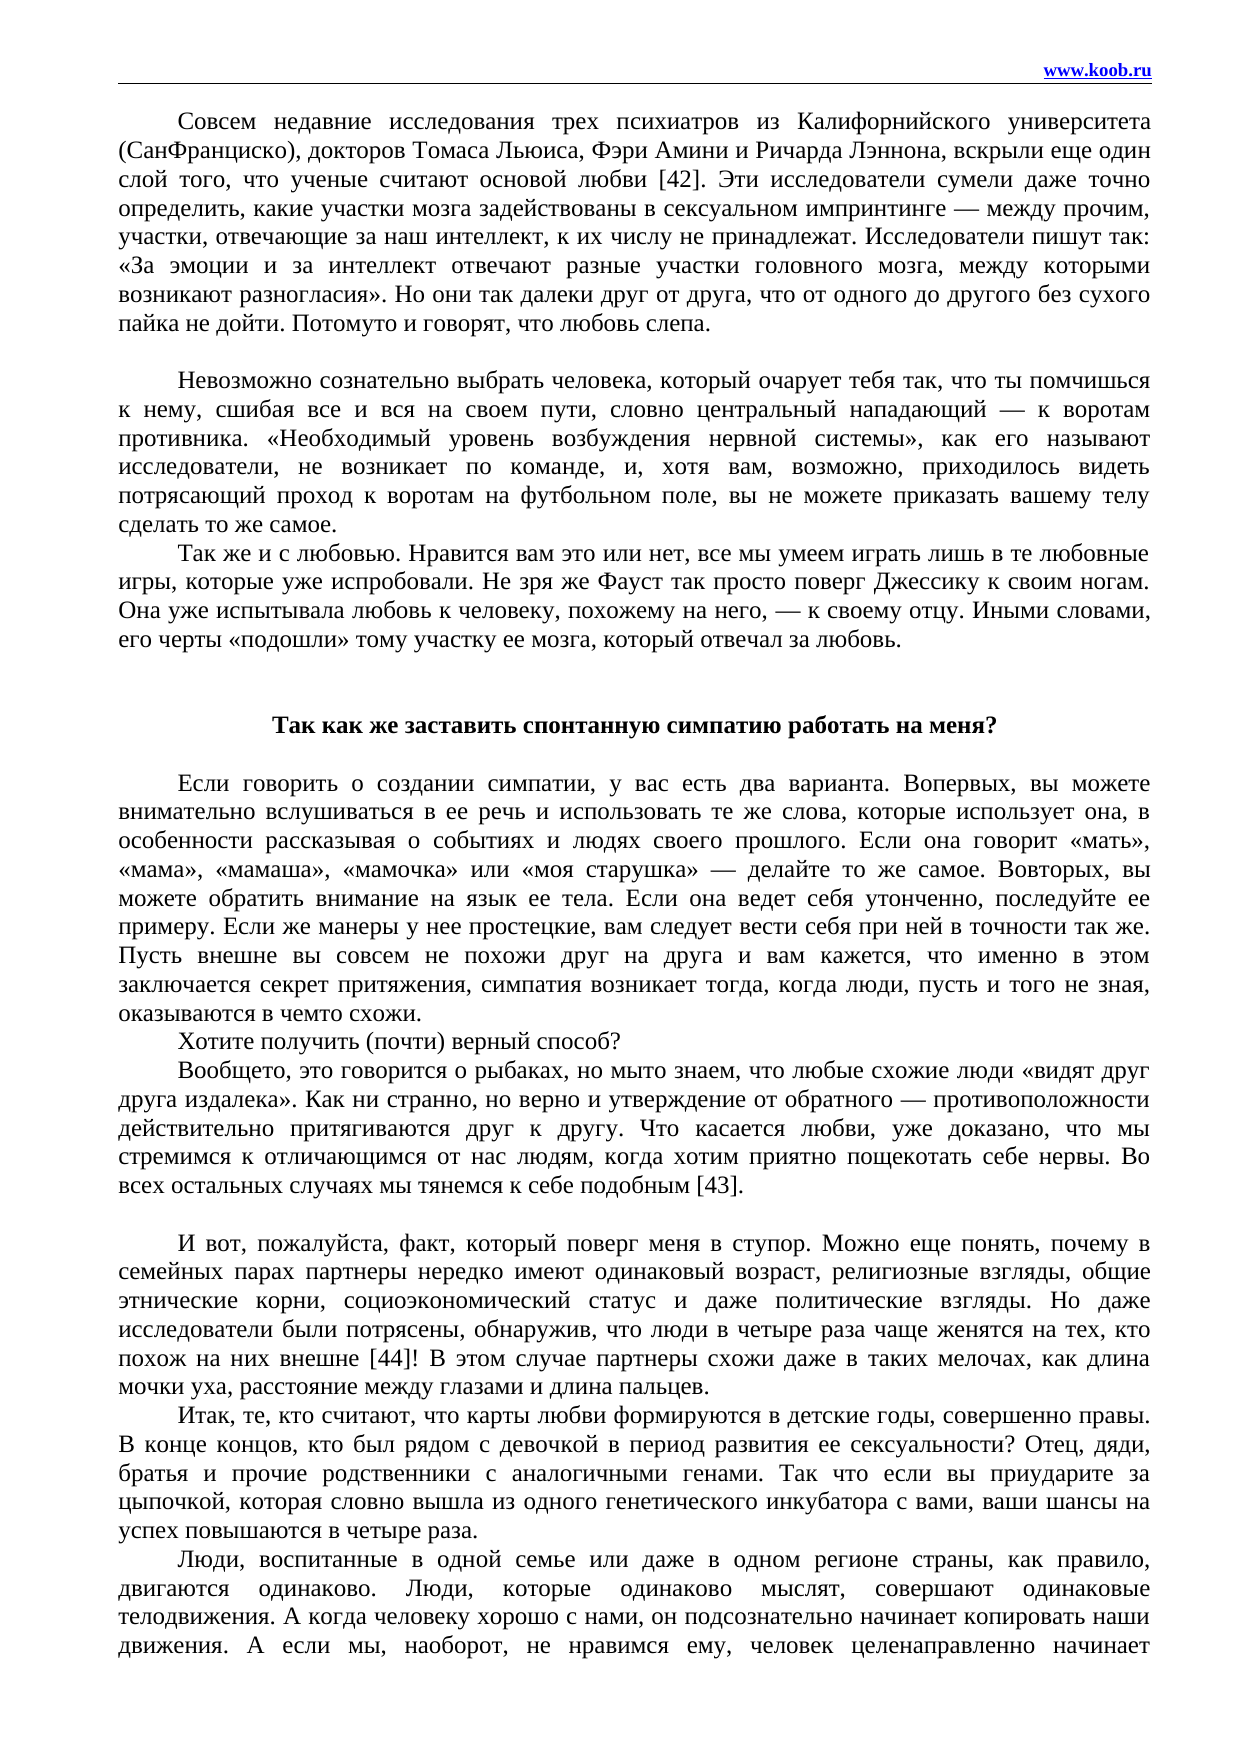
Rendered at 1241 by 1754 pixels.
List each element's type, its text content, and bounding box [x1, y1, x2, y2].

text Хотите получить (почти) верный способ? [118, 1026, 1152, 1055]
text Так же и с любовью. Нравится вам это или нет, все мы умеем играть лишь в те любовные игры, которые уже испробовали. Не зря же Фауст так просто поверг Джессику к своим ногам. Она уже испытывала любовь к человеку, похожему на него, — к своему отцу. Иными словами, его черты «подошли» тому участку ее мозга, который отвечал за любовь. [118, 538, 1152, 653]
text И вот, пожалуйста, факт, который поверг меня в ступор. Можно еще понять, почему в семейных парах партнеры нередко имеют одинаковый возраст, религиозные взгляды, общие этнические корни, социоэкономический статус и даже политические взгляды. Но даже исследователи были потрясены, обнаружив, что люди в четыре раза чаще женятся на тех, кто похож на них внешне [44]! В этом случае партнеры схожи даже в таких мелочах, как длина мочки уха, расстояние между глазами и длина пальцев. [118, 1228, 1152, 1400]
text Вообщето, это говорится о рыбаках, но мыто знаем, что любые схожие люди «видят друг друга издалека». Как ни странно, но верно и утверждение от обратного — противоположности действительно притягиваются друг к другу. Что касается любви, уже доказано, что мы стремимся к отличающимся от нас людям, когда хотим приятно пощекотать себе нервы. Во всех остальных случаях мы тянемся к себе подобным [43]. [118, 1055, 1152, 1199]
text Невозможно сознательно выбрать человека, который очарует тебя так, что ты помчишься к нему, сшибая все и вся на своем пути, словно центральный нападающий — к воротам противника. «Необходимый уровень возбуждения нервной системы», как его называют исследователи, не возникает по команде, и, хотя вам, возможно, приходилось видеть потрясающий проход к воротам на футбольном поле, вы не можете приказать вашему телу сделать то же самое. [118, 365, 1152, 538]
text Люди, воспитанные в одной семье или даже в одном регионе страны, как правило, двигаются одинаково. Люди, которые одинаково мыслят, совершают одинаковые телодвижения. А когда человеку хорошо с нами, он подсознательно начинает копировать наши движения. А если мы, наоборот, не нравимся ему, человек целенаправленно начинает [118, 1544, 1152, 1659]
text Так как же заставить спонтанную симпатию работать на меня? [118, 710, 1152, 739]
text Итак, те, кто считают, что карты любви формируются в детские годы, совершенно правы. В конце концов, кто был рядом с девочкой в период развития ее сексуальности? Отец, дяди, братья и прочие родственники с аналогичными генами. Так что если вы приударите за цыпочкой, которая словно вышла из одного генетического инкубатора с вами, ваши шансы на успех повышаются в четыре раза. [118, 1400, 1152, 1544]
text Совсем недавние исследования трех психиатров из Калифорнийского университета (СанФранциско), докторов Томаса Льюиса, Фэри Амини и Ричарда Лэннона, вскрыли еще один слой того, что ученые считают основой любви [42]. Эти исследователи сумели даже точно определить, какие участки мозга задействованы в сексуальном импринтинге — между прочим, участки, отвечающие за наш интеллект, к их числу не принадлежат. Исследователи пишут так: «За эмоции и за интеллект отвечают разные участки головного мозга, между которыми возникают разногласия». Но они так далеки друг от друга, что от одного до другого без сухого пайка не дойти. Потомуто и говорят, что любовь слепа. [118, 106, 1152, 336]
text Если говорить о создании симпатии, у вас есть два варианта. Вопервых, вы можете внимательно вслушиваться в ее речь и использовать те же слова, которые использует она, в особенности рассказывая о событиях и людях своего прошлого. Если она говорит «мать», «мама», «мамаша», «мамочка» или «моя старушка» — делайте то же самое. Вовторых, вы можете обратить внимание на язык ее тела. Если она ведет себя утонченно, последуйте ее примеру. Если же манеры у нее простецкие, вам следует вести себя при ней в точности так же. Пусть внешне вы совсем не похожи друг на друга и вам кажется, что именно в этом заключается секрет притяжения, симпатия возникает тогда, когда люди, пусть и того не зная, оказываются в чемто схожи. [118, 768, 1152, 1026]
